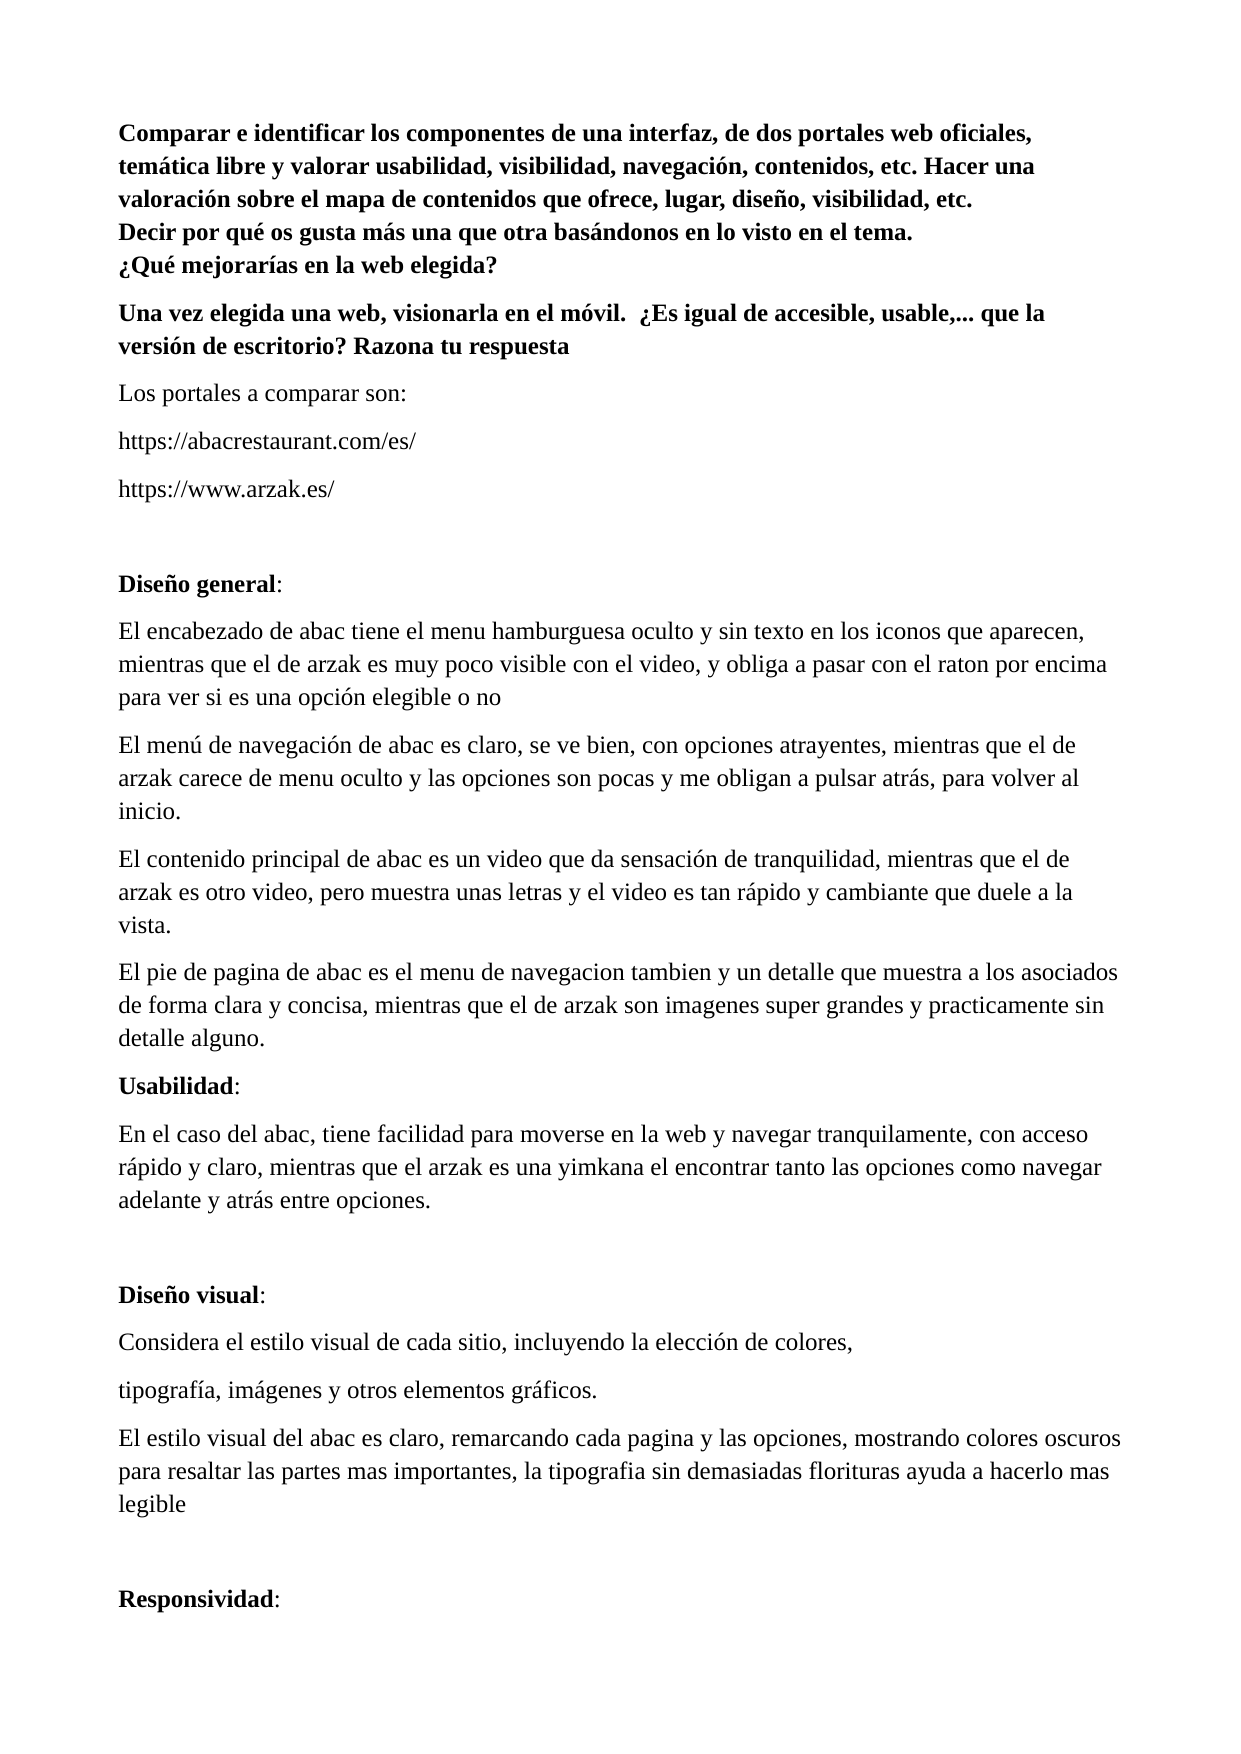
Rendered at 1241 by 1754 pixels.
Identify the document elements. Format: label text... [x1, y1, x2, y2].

text https://abacrestaurant.com/es/ [118, 426, 1122, 455]
text https://www.arzak.es/ [118, 474, 1122, 502]
text Responsividad: [118, 1584, 1122, 1613]
text El estilo visual del abac es claro, remarcando cada pagina y las opciones, mostrando colores oscuros para resaltar las partes mas importantes, la tipografia sin demasiadas florituras ayuda a hacerlo mas legible [118, 1423, 1122, 1517]
text El contenido principal de abac es un video que da sensación de tranquilidad, mientras que el de arzak es otro video, pero muestra unas letras y el video es tan rápido y cambiante que duele a la vista. [118, 844, 1122, 938]
text El pie de pagina de abac es el menu de navegacion tambien y un detalle que muestra a los asociados de forma clara y concisa, mientras que el de arzak son imagenes super grandes y practicamente sin detalle alguno. [118, 957, 1122, 1052]
text tipografía, imágenes y otros elementos gráficos. [118, 1375, 1122, 1404]
text En el caso del abac, tiene facilidad para moverse en la web y navegar tranquilamente, con acceso rápido y claro, mientras que el arzak es una yimkana el encontrar tanto las opciones como navegar adelante y atrás entre opciones. [118, 1119, 1122, 1213]
text El menú de navegación de abac es claro, se ve bien, con opciones atrayentes, mientras que el de arzak carece de menu oculto y las opciones son pocas y me obligan a pulsar atrás, para volver al inicio. [118, 730, 1122, 825]
text Los portales a comparar son: [118, 378, 1122, 407]
text Diseño visual: [118, 1280, 1122, 1309]
text Considera el estilo visual de cada sitio, incluyendo la elección de colores, [118, 1327, 1122, 1356]
text Usabilidad: [118, 1071, 1122, 1100]
text Diseño general: [118, 569, 1122, 598]
text Una vez elegida una web, visionarla en el móvil. ¿Es igual de accesible, usable,... que la versión de escritorio? Razona tu respuesta [118, 298, 1122, 359]
text El encabezado de abac tiene el menu hamburguesa oculto y sin texto en los iconos que aparecen, mientras que el de arzak es muy poco visible con el video, y obliga a pasar con el raton por encima para ver si es una opción elegible o no [118, 616, 1122, 711]
text Comparar e identificar los componentes de una interfaz, de dos portales web oficiales, temática libre y valorar usabilidad, visibilidad, navegación, contenidos, etc. Hacer una valoración sobre el mapa de contenidos que ofrece, lugar, diseño, visibilidad, etc. Decir por qué os gusta más una que otra basándonos en lo visto en el tema. ¿Qué mejorarías en la web elegida? [118, 118, 1122, 279]
